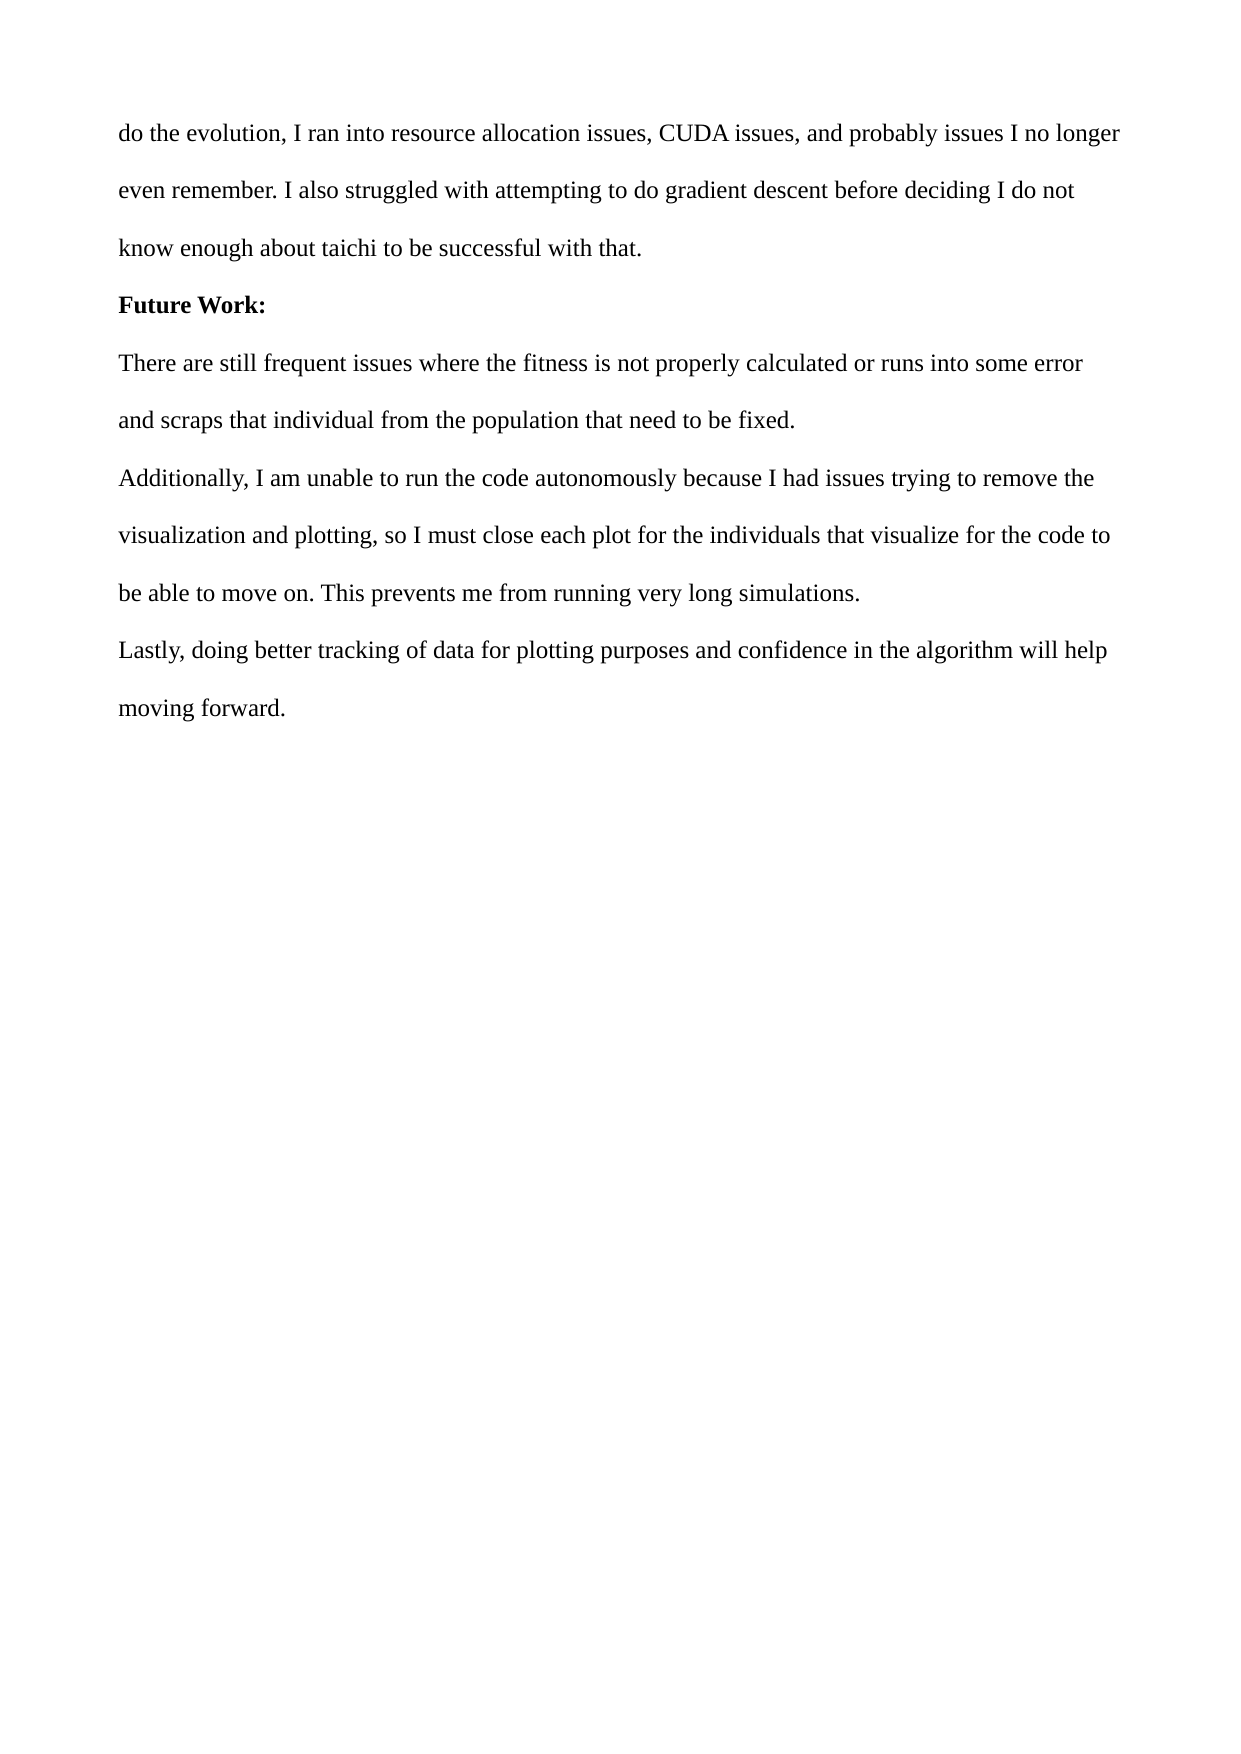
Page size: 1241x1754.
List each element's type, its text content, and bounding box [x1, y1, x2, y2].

text do the evolution, I ran into resource allocation issues, CUDA issues, and probably issues I no longer even remember. I also struggled with attempting to do gradient descent before deciding I do not know enough about taichi to be successful with that. [118, 118, 1122, 262]
text Lastly, doing better tracking of data for plotting purposes and confidence in the algorithm will help moving forward. [118, 636, 1122, 722]
text Additionally, I am unable to run the code autonomously because I had issues trying to remove the visualization and plotting, so I must close each plot for the individuals that visualize for the code to be able to move on. This prevents me from running very long simulations. [118, 463, 1122, 607]
text Future Work: [118, 291, 1122, 319]
text There are still frequent issues where the fitness is not properly calculated or runs into some error and scraps that individual from the population that need to be fixed. [118, 348, 1122, 434]
